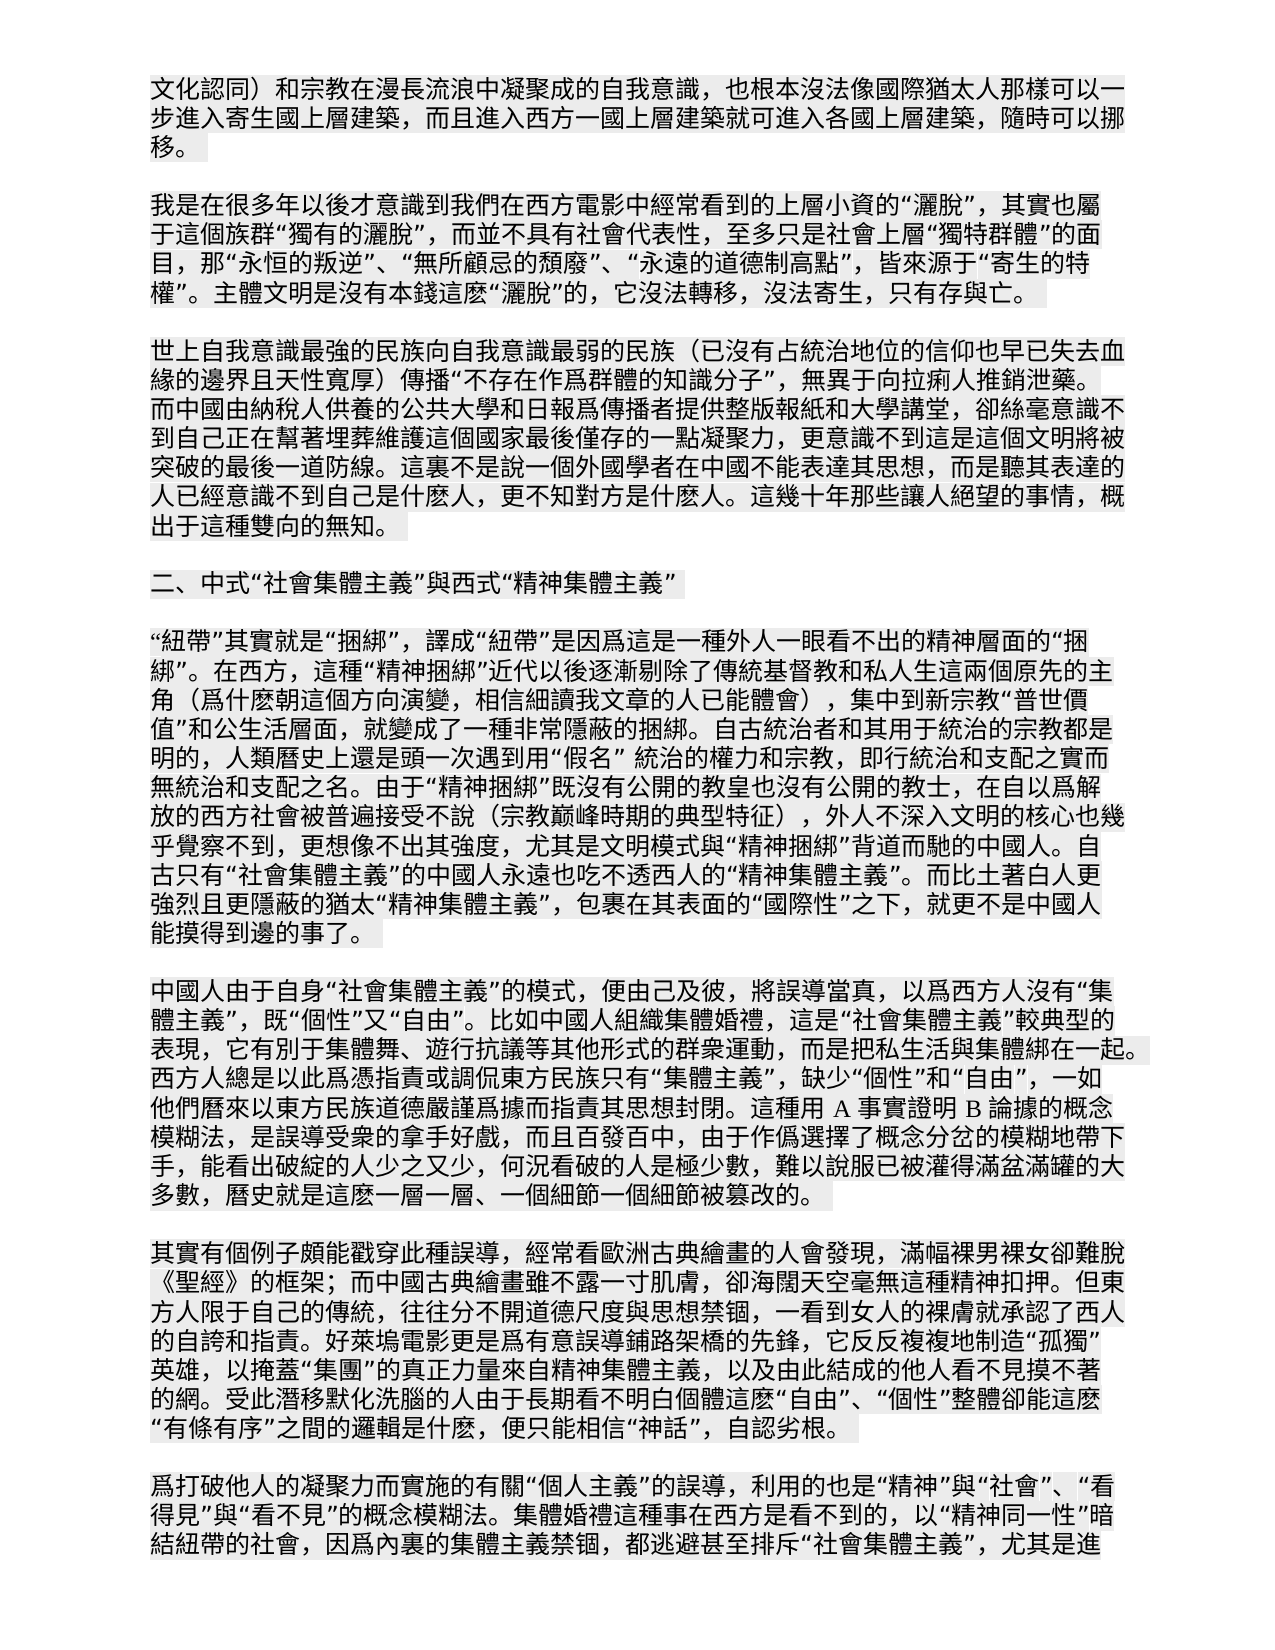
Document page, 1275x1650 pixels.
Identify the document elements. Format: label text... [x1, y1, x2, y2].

text 边芹的书在台湾恐怕不好买，但是可以读她的专栏 http://space.m4.cn/bianqin 边芹的文章价值很高，再贴一篇. 邊芹：被圈定的慣性思維 一、西方文明秘不示人的內核 我們在《被制造的共識》一文中講過，西方文明有一關鍵詞“solidarité”（英文有與法文同樣的詞 solidarity），這個詞幾乎 可以說是社會運作的杠杆，是西人優點和缺點的起動源。譯成“紐帶文化”是我自創的一個比較形象也貼切原意的解釋，但“紐帶文化” 不是個現成概念，對吃不透此種文化的人，理解起來就還有障礙，他找不到思維參照物。那麽“solidarité文化”究竟是什麽？到中國人熟悉的思維參照物中尋找，它有個較易理解的對應詞：“精神集體主義”。 “精神集體主義”是成就西方文明所有表面神話的秘不示人的核心，只見“神話”不知這個“內核”是中西誤解的起點，是中國知識分子始終讀不透西方的主要障礙，也是西方統治集團有意誤導中國人的一個切入點，是這個薄弱點使得誤導總是百分之百地擊中目標。舉一個最近的例子： 近日讀到《文彙報》2012 年 12 月 3 日的“文彙學人訪談錄”，訪談對象法國學者朱莉娅·克裏斯蒂娃說了這樣一句話：“不存在作爲群體的知識分子，每個人都首先是一個個體，不能代表別人。”整個訪談除了推銷族群名家，就是傳播個體、自由、解構等“顛覆型美學”（被訪者自定義），最後批判了一番“屬性認同”。這裏的“屬性”（ identité）被翻譯訪談的人譯成“身份”是沒有深解訪談語境的誤譯，西譯中時只解單詞不知語境也是上百年來中國人誤讀西方的一個“絕妙”幫手。然後上面引號內的那句話就被編輯拉出來用大黑體字放到醒目的標題上，足見總是這類“理念”正對中國人的思路，說的和聽的齒輪相扣，猶如火車與其軌道的關系，正映證了本文下面要說的，接收的人早有吸納的豐厚土壤，不是缺才要，而是缺的不要，要的不缺。 讀到這句話肯定有不少人不解、反感甚至跳起來，近代以來中國人早就被灌輸得個個自認本文明的“受害者”，上上下下例外的不多，並隨著時間推移及大規模模仿越來越成爲一種牢不可破的慣性思維，不但看不見自己的特點，反而專用人家的優點對比自己的缺陷，甚至把人家的有意誤導當成自己的真實錯誤，將自戕變成人人仿效的自娛自樂，形成難以逆轉的潮流。一個史上最講公正和公平的文明，被她的不孝子孫抛出來作祭品，以掩蓋自己的無能，也許是真走到了盡頭。 完全不懂西方曆史或者說了解的只是西方僞史的中國人，帶著與生俱來的中式思維，被對方的誘導和自己的本性蒙上了眼睛，總能讓“傳教士”見縫插針，達到目的。每個人的確是一個個體，也未必能代表別人，但據此向中國人宣揚“不存在作爲群體的知識分子”，就有點明知故犯的味道。既然克裏斯蒂娃女士不避諱自己的猶太身份，那我就要說作爲一個猶太知識分子向中國人灌這種“迷魂湯”不太厚道。 猶太族群是世上自我意識最強的民族，這裏的自我意識不是意識到個體利益而是屬性認同。上千年在他民族中遊蕩，從未融入，反倒處處遇敵，足見屬性意識強到什麽程度。這也是曆史上唯一沒有國王或皇帝而由“拉班”管理和統領的民族，拉班是猶太教的教士。 讀到這裏有人也許已能悟到爲什麽在現代時髦“理念”中那些塑造曆史的偉人、強人全成了“壞蛋”。由于這種超出所有民族的精神同一性，猶太人可以散落到世界各地、操各國語言，也無須一個強人統領，卻可以拉起一條外人看不見的紐帶，爲族群利益服務。而強人統領卻是別的民族凝聚力量、開拓曆史的關鍵，也是創造曆史還是顛覆曆史兩種文明的分野。部分猶太知識分子（請區分國際猶太精英與猶太民族）可以在世界各國宣稱自己不屬于所在群體，只代表個人，這是他們獨有的灑脫，只不過他們實際從不將這份灑脫運用于自己的真正祖國和族群。記得法國猶太裔流行樂手甘茲布爾一生“灑脫”，可以說其名聲除了音樂才華就是頹廢不羁（他那首以做愛呻吟爲唱詞的歌將西方文明最後的道德堤壩推倒），從燒法國國幣到調侃法國國歌沒有不敢嘲弄的象征，但人家私底下一本正經錄制以色列軍歌鼓勵以色列士兵。然而模仿者們可都當了真。 注意：“獨有的灑脫”即意味著其他民族的模仿者一朝實踐即自取滅亡。因爲別的民族沒有這種無需國土（寄生于他國）、無需文化（寄生于他文化）、由血緣（只認血緣不接納文化認同）和宗教在漫長流浪中凝聚成的自我意識，也根本沒法像國際猶太人那樣可以一步進入寄生國上層建築，而且進入西方一國上層建築就可進入各國上層建築，隨時可以挪移。 我是在很多年以後才意識到我們在西方電影中經常看到的上層小資的“灑脫”，其實也屬于這個族群“獨有的灑脫”，而並不具有社會代表性，至多只是社會上層“獨特群體”的面目，那“永恒的叛逆”、“無所顧忌的頹廢”、“永遠的道德制高點”，皆來源于“寄生的特權”。主體文明是沒有本錢這麽“灑脫”的，它沒法轉移，沒法寄生，只有存與亡。 世上自我意識最強的民族向自我意識最弱的民族（已沒有占統治地位的信仰也早已失去血緣的邊界且天性寬厚）傳播“不存在作爲群體的知識分子”，無異于向拉痢人推銷泄藥。而中國由納稅人供養的公共大學和日報爲傳播者提供整版報紙和大學講堂，卻絲毫意識不到自己正在幫著埋葬維護這個國家最後僅存的一點凝聚力，更意識不到這是這個文明將被突破的最後一道防線。這裏不是說一個外國學者在中國不能表達其思想，而是聽其表達的人已經意識不到自己是什麽人，更不知對方是什麽人。這幾十年那些讓人絕望的事情，概出于這種雙向的無知。 二、中式“社會集體主義”與西式“精神集體主義” “紐帶”其實就是“捆綁”，譯成“紐帶”是因爲這是一種外人一眼看不出的精神層面的“捆綁”。在西方，這種“精神捆綁”近代以後逐漸剔除了傳統基督教和私人生這兩個原先的主角（爲什麽朝這個方向演變，相信細讀我文章的人已能體會），集中到新宗教“普世價值”和公生活層面，就變成了一種非常隱蔽的捆綁。自古統治者和其用于統治的宗教都是明的，人類曆史上還是頭一次遇到用“假名” 統治的權力和宗教，即行統治和支配之實而無統治和支配之名。由于“精神捆綁”既沒有公開的教皇也沒有公開的教士，在自以爲解放的西方社會被普遍接受不說（宗教巅峰時期的典型特征），外人不深入文明的核心也幾乎覺察不到，更想像不出其強度，尤其是文明模式與“精神捆綁”背道而馳的中國人。自古只有“社會集體主義”的中國人永遠也吃不透西人的“精神集體主義”。而比土著白人更強烈且更隱蔽的猶太“精神集體主義”，包裹在其表面的“國際性”之下，就更不是中國人能摸得到邊的事了。 中國人由于自身“社會集體主義”的模式，便由己及彼，將誤導當真，以爲西方人沒有“集體主義”，既“個性”又“自由”。比如中國人組織集體婚禮，這是“社會集體主義”較典型的表現，它有別于集體舞、遊行抗議等其他形式的群衆運動，而是把私生活與集體綁在一起。西方人總是以此爲憑指責或調侃東方民族只有“集體主義”，缺少“個性”和“自由”，一如他們曆來以東方民族道德嚴謹爲據而指責其思想封閉。這種用 A 事實證明 B 論據的概念模糊法，是誤導受衆的拿手好戲，而且百發百中，由于作僞選擇了概念分岔的模糊地帶下手，能看出破綻的人少之又少，何況看破的人是極少數，難以說服已被灌得滿盆滿罐的大多數，曆史就是這麽一層一層、一個細節一個細節被篡改的。 其實有個例子頗能戳穿此種誤導，經常看歐洲古典繪畫的人會發現，滿幅裸男裸女卻難脫《聖經》的框架；而中國古典繪畫雖不露一寸肌膚，卻海闊天空毫無這種精神扣押。但東方人限于自己的傳統，往往分不開道德尺度與思想禁锢，一看到女人的裸膚就承認了西人的自誇和指責。好萊塢電影更是爲有意誤導鋪路架橋的先鋒，它反反複複地制造“孤獨”英雄，以掩蓋“集團”的真正力量來自精神集體主義，以及由此結成的他人看不見摸不著的網。受此潛移默化洗腦的人由于長期看不明白個體這麽“自由”、“個性”整體卻能這麽“有條有序”之間的邏輯是什麽，便只能相信“神話”，自認劣根。 爲打破他人的凝聚力而實施的有關“個人主義”的誤導，利用的也是“精神”與“社會”、“看得見”與“看不見”的概念模糊法。集體婚禮這種事在西方是看不到的，以“精神同一性”暗結紐帶的社會，因爲內裏的集體主義禁锢，都逃避甚至排斥“社會集體主義”，尤其是進入現代以後，私人生已從“精神集體主義”中解脫出來，而個人主義唯一的顯露渠道就是社會習俗上的與衆不同，所以怎麽會放過這個機會表現“個性”呢？精神層面的個人主義依然是被打壓的，有一道幾乎全社會不分黨派、不分立場均接受（或被迫接受）的建立在新宗教基本教義上的底線，鬥膽越的人命運不會比古代火刑架上的異端好多少。何況西方社會階層是不混雜的，可爲共同的理念上街遊行，但絕不會一起結婚，連出入飯店、電影院這種事都是各入其門。 而中國那幾十甚至上百個選擇同一時辰結婚的人，不光可能階層各異，更不會有一種紐帶般的“精神同一性”，很可能婚一起結但內心一個是棄國者一個是愛國者。不要說選擇一起結婚的人之間沒有“精神同一性”，就是選擇加入同一個黨的人又有多少“精神同一性”呢？他們中相信什麽主義的都有，恐怕就是相信黨綱的最少，甚至連底線都沒有一條。由于沒有暗裏的“精神捆綁”，中國人一般不排斥“社會集體主義”，也不喜歡在社會習俗上刻意顯露與衆不同，有時到了不寬容的地步。這一點在都市小資群中已經部分改變，他們中被自己都看不見的精神捆綁聚集起來的那群，頗喜歡在社會行爲上標新立意，以示“反叛”。能在舞台上表演的“反叛”，反叛的成份不足，撒嬌的戲份很足。 三、真本事藏起來不讓徒弟知道中國人以其本性而只見西方的“表”，完全不知“裏”的存在，更難以想像其表裏不一到什麽地。“我從西遊美夢中驚醒，是發現了藏在冠冕堂皇的美妙說詞下面的陰謀詭計。這不是發覺人家不如想像得好，也不是看到美麗中的汙點，而是發現有兩套東西，上面那套是讓我們欣賞學習的，下面那套是根本不讓我們知道的。後來進而發現在幾乎所有向我們推薦的那套下面都另有一套，有的時候下面那套是上面那套得以實現的基礎，並不是秘密的，但他們推銷時卻有意繞過，就像師傅傳手藝故意把真本事藏起來不讓徒弟知道，然後等著看以爲學到真傳的徒弟一做就砸，等著看他總也做不成後的自我否定；有的時候上面那套是專爲掩藏下面那套設計的，有點像賭牌時的花招，是用來讓對手上當的，實際做的是下面那套，而這一手是抱團守秘的，連自己的百姓都不讓知道。” 而“精神集體主義”就是“裏”中的核心，是“上面那套”得以實現的基礎。文明中缺少或幾乎沒有“下面這套”的國家或民族近代以來被誘或被迫仿效“上面那套”，基本就陷入了不斷釋放負能量的鬼打牆。百度百科裏對“鬼打牆”解釋如下：“在夜晚或郊外行走時，分不清方向，自我感知模糊，不知道要往何處走，所以老在原地轉圈。把這樣的經曆告訴別人時，別人又難以明白，所以被稱作‘鬼打牆’，其實這是人的一種意識朦胧狀態。” 有一個現象對“裏”與“表”揭示得相當透徹，但並未引起被西人灌滿迷魂湯的國人注意和思考，就是戰爭與集體主義。一般的邏輯是缺乏集體主義就打不了仗，集體主義與主動攻擊性是比肩而行的民族性，已被曆史證明是互爲條件的，中國人不好戰，缺乏集體主義是根源之一。而成天標榜個人主義的西方，爲什麽這麽愛打仗也能打仗？世界警察美國就不用說了，形同一部戰爭機器（華爾街、軍隊和軍工是這個國家的經濟命脈）。就是“自由散漫”的法國在其非洲殖民地諸國獨立後的五十年中，也進行了五十次軍事介入，平均一年一次局部戰爭，這還不算其跟隨西方集團參與的其他戰爭。僅僅是因爲武器先進愛打仗？那麽參與戰爭的人呢？人靠什麽凝聚成戰爭機器？靠的是外人看不見的“精神集體主義”！ 猶太人在建國前後的艱難歲月，無論是戰場還是開荒的農場，也發生過很多犧牲個體的相當殘酷的事，在生死存亡的大目標下，清剿異數、犧牲個體被整體咬著牙接受了。這還是在外部不斷有巨大財力輸入的情況下，要是再被處部強權經濟封鎖、政治分裂，那犧牲會更慘烈，內部派別之爭也會更你死我活，政治暗殺會更多，但人家的“傷痕文藝”從不進入自家陣 營，只被當作與外敵鬥爭的武器。他們靠什麽集體吞咽苦果？靠的也是“精神集體主義”。 毛澤東領導的中國革命，史學家怎麽解釋的都有，竊以爲，毛在同樣武力落後的情況下轉敗爲勝的奇迹，其實就是繞過花招直學真傳的結果。可能是出于天才的直覺，也可能是迫于條件，毛撇開洋軍師，也沒靠進口裝備，而是直奔要領，用“精神集體主”把“散”似的中國人硬捏成團，終于使這個被列強踩在腳下的民族站起來。然而也正是因爲中華文明原本沒有“精神集體主義”，靠強人趕鴨子上架，又尚未學會與私人生及傳統文明中的某些糟粕分離，加上因反抗招致經濟封鎖，中國人只堅持了幾十年就苦不堪言，受不了倒也罷了，再也拔不出來的也大有人在。而西方的“精神集體主義”是靠長達一千多年的實體火刑架反複屠戮、百煉成鋼的，早已浸透文明的基因。 四、是“普世救人”還是暗下殺手 “精神集體主義”一個突出的表現即中國人無法比擬的主觀能動性，在公共生活領域常常體現爲一種人人顧及整體利益的自覺意識和有限分權，此爲西式“民主”與“自由”的基石，而基石之基石是建立在“界之意識”上的屬性意識，屬性意識的強弱決定了其能否意識到整體利益。注意：“精神集體主義”不可完全等同于一神教信仰，而是比宗教信仰更深更廣更獨特的精神同一性，同樣信奉一神教的阿拉伯世界就沒有類似于西方的“精神集體主義”。這種“精神集體主義”有一獨有的特點，就是沒有恒定的善惡、是非標准，只有隨利不斷挪移的界內界外。這一點傳統宗教是沒有的，而是猶太精神的産物。試想想，沒有恒定的善惡、是非標准，哪來“普世”的胸襟？這種事情往深裏想一想就一目了然，可就是有這麽多癡人鬼打牆轉不出來。 精神層面的集體主義是西方社會表面寬松、內核堅硬的關鍵所在，同時精神層面的集體主義要比社會層面的集體主義牢固而隱秘。這也是我們對西方社會整體誤讀的起始點。看到這一層你才恍然大悟：爲什麽西方社會強調個人主義，因爲在精神層面上西方社會缺乏個人主義；爲什麽中國社會提倡集體主義，因爲在精神層面上中國社會自古至今都缺乏集體主義！ 中國社會有熟人間的“捆綁”，導致人與人的壓抑，但“捆綁” 到了陌生人之間又形成了無以數計的突破口，舒緩了壓抑。中國社會每當政權勢弱的時候便秩序混亂、有規不行、有令不止，概源于缺少“精神同一性”，可不是人們想像的只要制定一部完美的法律，就可迎刃而解。中國式被迫集體主義止于社會層面，而沒有類似于西方社會的幾乎隨時隨地、無孔不入的精神捆綁，教堂內的忏悔室就是精神捆綁的“檢討室”，進去檢討的人並沒有被人群押著，而是被靈魂綁進去的。我們從上世紀三、四十年代法國一個教區神父收到的教民來信中還能看到，連夫妻間自慰（爲避免過多生育）和夜間夢遺（自慰是違背上帝教導的）這類不能再隱私的事，因與宗教精神不符，都在教民主動請罪的範疇。而中國社會往靈魂深處檢討還從未深達這個程度，這就是爲什麽傳統中國社會沒有自然生發對個人主義、自由主義的追求，因爲在精神層面上個人主義、自由主義從來就沒有被徹底鏟除。而精神捆綁卻是西方文明的本質，西方文明在十幾個世紀裏，精神世界囚禁于一本《聖經》，于今也只不過是換了一本“聖經”而已。想想華夏民族是多麽幸運！要是鴉片戰爭發生在一千多年前，我們早就不知道華夏文明姓甚名誰，就算知道也十之八九是個僞造的版本。 在如此天網恢恢、疏而不漏的精神控制下，經漫長世紀煅造出的“精神集體主義”，是西方工業化領先後征服欲不可抑制的文化根脈，爲其武力打劫世界提供了牢固的社會基礎；也是西方國家從明的寡頭政治過渡到暗的寡頭政治，卻可瞞天過海、嘴上說一套底下做另一套的殺手锏。要不是看到被奉爲“醫生”的人告訴脾虛胃寒便溏之人病根是腎虛胃火，並且給他開清熱燥濕的藥，把他往死裏治，你“紐帶文化”實質是什麽我們沒必要說三道四，甚至你們的真實曆史想藏起來我們也沒必要去揭去掀。但如果兜售泄藥的販子賺錢還不夠，還要鑽進脾虛胃寒之人的頭腦，讓他從思想深處相信自己的病根是腎虛胃火，欲從根上將其解構，以期一勞永逸地吸附在他身上訛詐，我們再不行動，就如同見死不救。 [150, 75, 1125, 1560]
